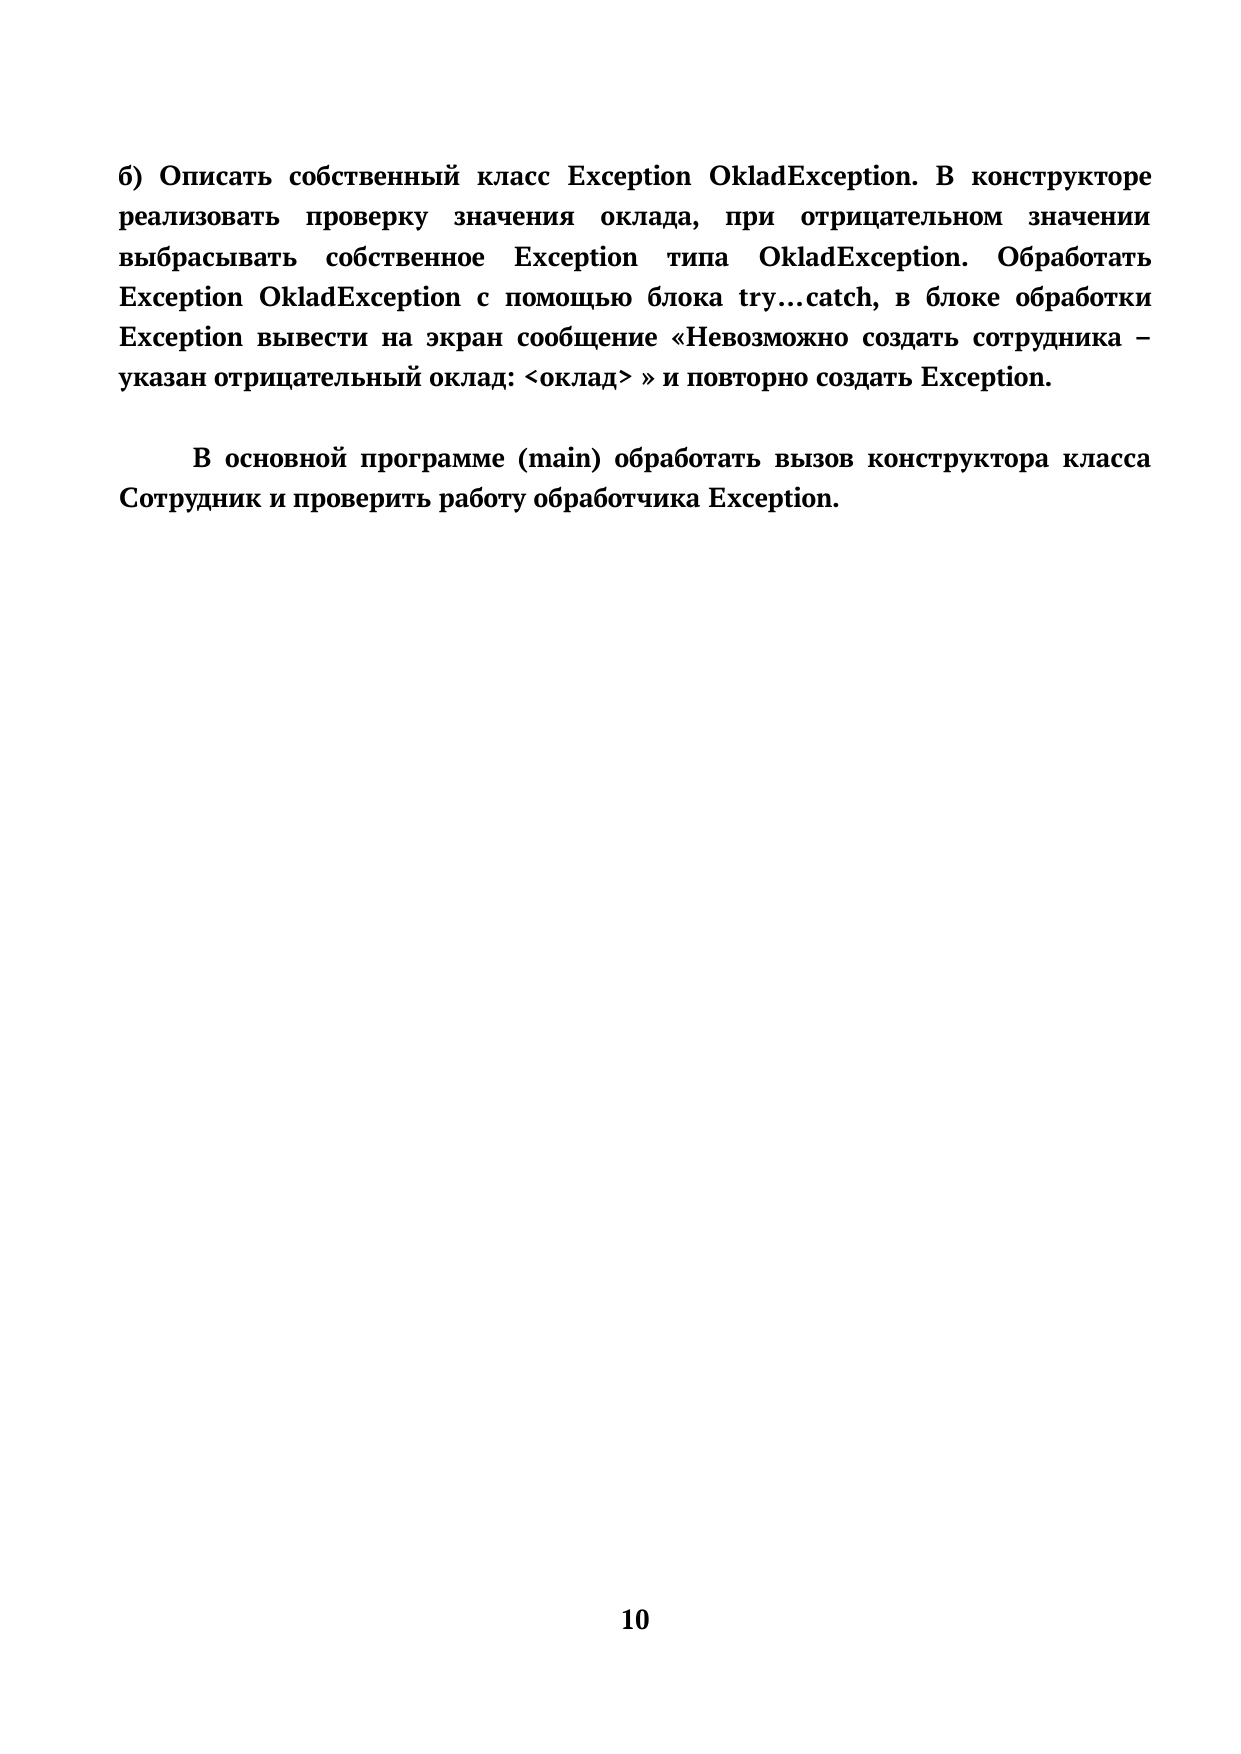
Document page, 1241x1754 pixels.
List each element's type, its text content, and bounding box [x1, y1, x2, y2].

text В основной программе (main) обработать вызов конструктора класса Сотрудник и проверить работу обработчика Exception. [118, 440, 1152, 513]
text б) Описать собственный класс Exception OkladException. В конструкторе реализовать проверку значения оклада, при отрицательном значении выбрасывать собственное Exception типа OkladException. Обработать Exception OkladException с помощью блока try…catch, в блоке обработки Exception вывести на экран сообщение «Невозможно создать сотрудника – указан отрицательный оклад: <оклад> » и повторно создать Exception. [118, 158, 1152, 393]
